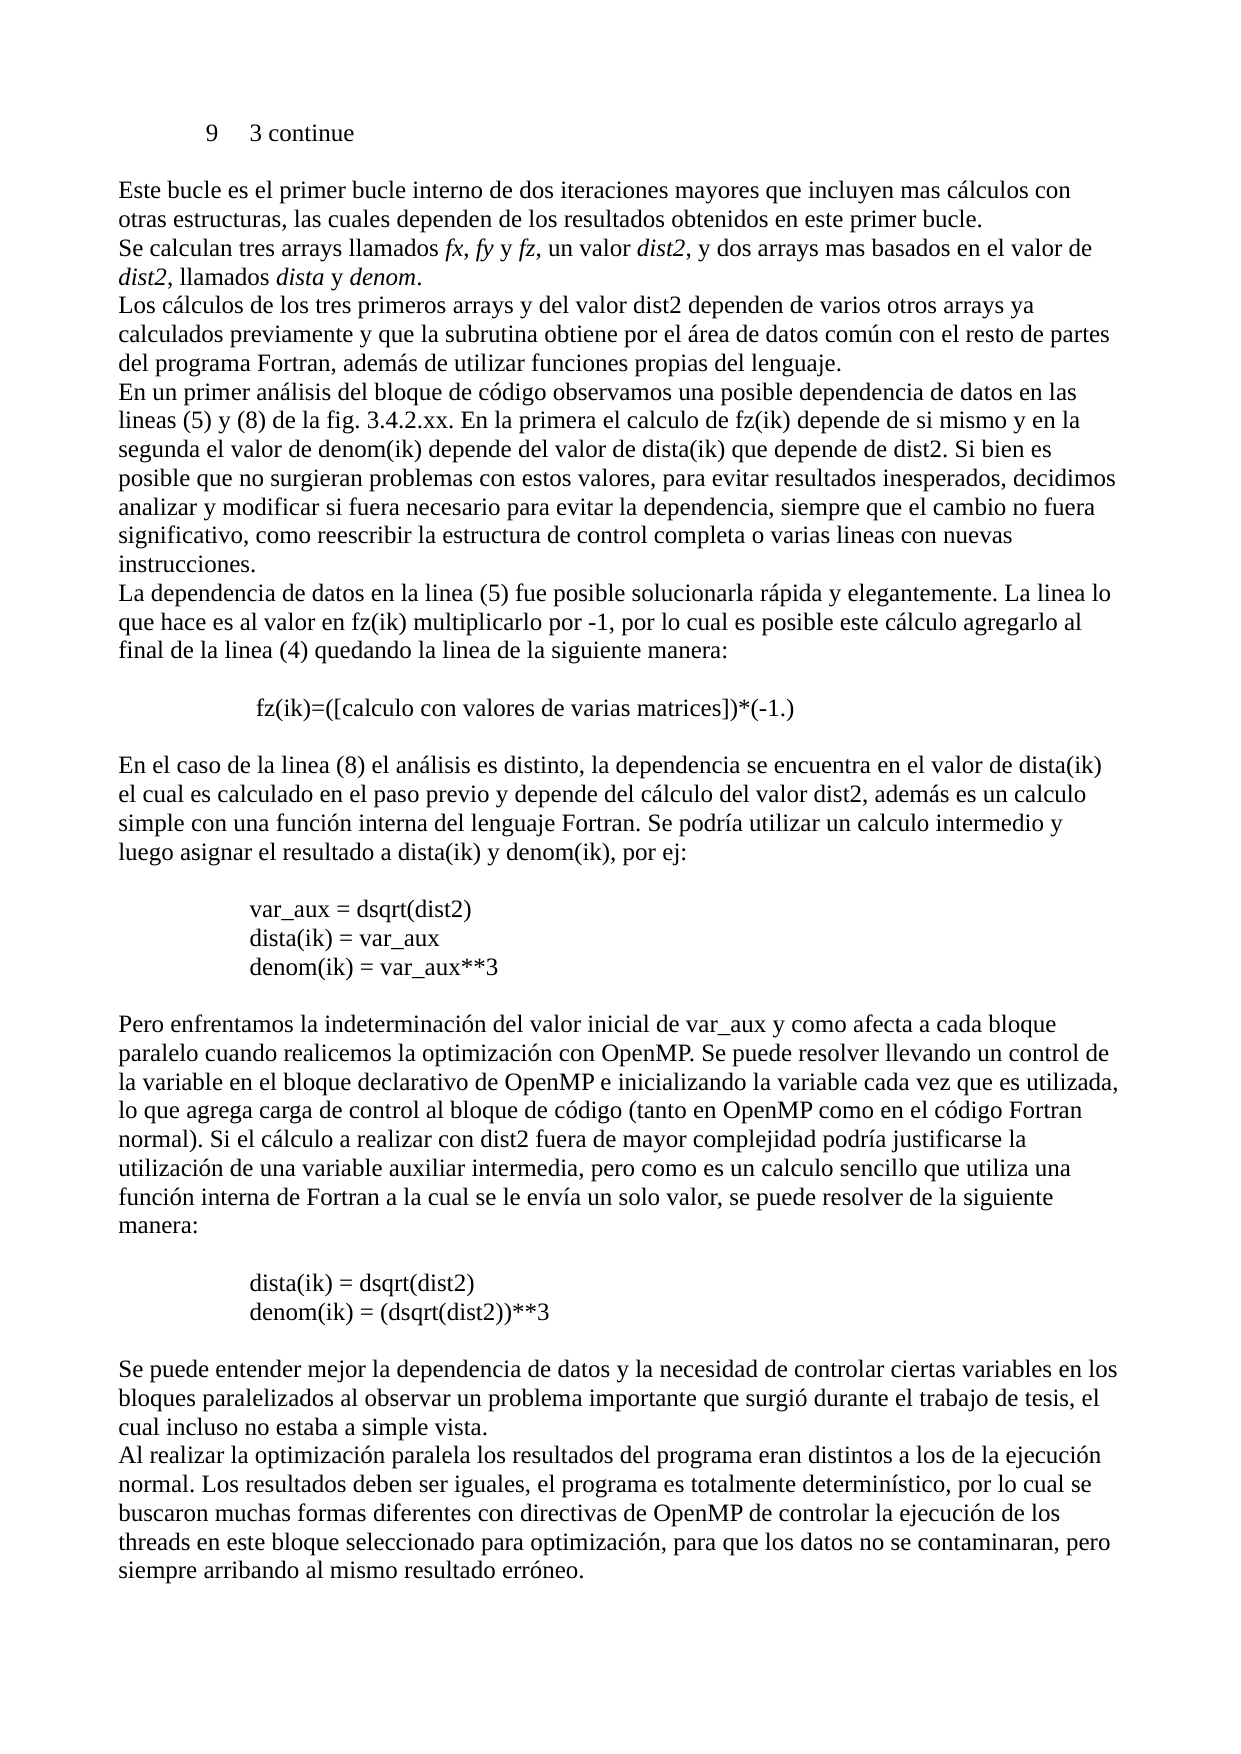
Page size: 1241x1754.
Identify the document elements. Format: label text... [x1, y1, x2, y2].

text dista(ik) = dsqrt(dist2) [249, 1268, 1122, 1297]
text denom(ik) = var_aux**3 [249, 952, 1122, 981]
text dista(ik) = var_aux [249, 923, 1122, 952]
text En un primer análisis del bloque de código observamos una posible dependencia de datos en las lineas (5) y (8) de la fig. 3.4.2.xx. En la primera el calculo de fz(ik) depende de si mismo y en la segunda el valor de denom(ik) depende del valor de dista(ik) que depende de dist2. Si bien es posible que no surgieran problemas con estos valores, para evitar resultados inesperados, decidimos analizar y modificar si fuera necesario para evitar la dependencia, siempre que el cambio no fuera significativo, como reescribir la estructura de control completa o varias lineas con nuevas instrucciones. [118, 377, 1122, 578]
text fz(ik)=([calculo con valores de varias matrices])*(-1.) [206, 693, 1122, 722]
text denom(ik) = (dsqrt(dist2))**3 [249, 1297, 1122, 1326]
text 9 3 continue [206, 118, 1122, 147]
text En el caso de la linea (8) el análisis es distinto, la dependencia se encuentra en el valor de dista(ik) el cual es calculado en el paso previo y depende del cálculo del valor dist2, además es un calculo simple con una función interna del lenguaje Fortran. Se podría utilizar un calculo intermedio y luego asignar el resultado a dista(ik) y denom(ik), por ej: [118, 751, 1122, 866]
text La dependencia de datos en la linea (5) fue posible solucionarla rápida y elegantemente. La linea lo que hace es al valor en fz(ik) multiplicarlo por -1, por lo cual es posible este cálculo agregarlo al final de la linea (4) quedando la linea de la siguiente manera: [118, 578, 1122, 664]
text Pero enfrentamos la indeterminación del valor inicial de var_aux y como afecta a cada bloque paralelo cuando realicemos la optimización con OpenMP. Se puede resolver llevando un control de la variable en el bloque declarativo de OpenMP e inicializando la variable cada vez que es utilizada, lo que agrega carga de control al bloque de código (tanto en OpenMP como en el código Fortran normal). Si el cálculo a realizar con dist2 fuera de mayor complejidad podría justificarse la utilización de una variable auxiliar intermedia, pero como es un calculo sencillo que utiliza una función interna de Fortran a la cual se le envía un solo valor, se puede resolver de la siguiente manera: [118, 1009, 1122, 1239]
text var_aux = dsqrt(dist2) [249, 894, 1122, 923]
text Este bucle es el primer bucle interno de dos iteraciones mayores que incluyen mas cálculos con otras estructuras, las cuales dependen de los resultados obtenidos en este primer bucle. [118, 176, 1122, 233]
text Al realizar la optimización paralela los resultados del programa eran distintos a los de la ejecución normal. Los resultados deben ser iguales, el programa es totalmente determinístico, por lo cual se buscaron muchas formas diferentes con directivas de OpenMP de controlar la ejecución de los threads en este bloque seleccionado para optimización, para que los datos no se contaminaran, pero siempre arribando al mismo resultado erróneo. [118, 1441, 1122, 1584]
text Se calculan tres arrays llamados fx, fy y fz, un valor dist2, y dos arrays mas basados en el valor de dist2, llamados dista y denom. [118, 233, 1122, 291]
text Se puede entender mejor la dependencia de datos y la necesidad de controlar ciertas variables en los bloques paralelizados al observar un problema importante que surgió durante el trabajo de tesis, el cual incluso no estaba a simple vista. [118, 1354, 1122, 1441]
text Los cálculos de los tres primeros arrays y del valor dist2 dependen de varios otros arrays ya calculados previamente y que la subrutina obtiene por el área de datos común con el resto de partes del programa Fortran, además de utilizar funciones propias del lenguaje. [118, 291, 1122, 377]
